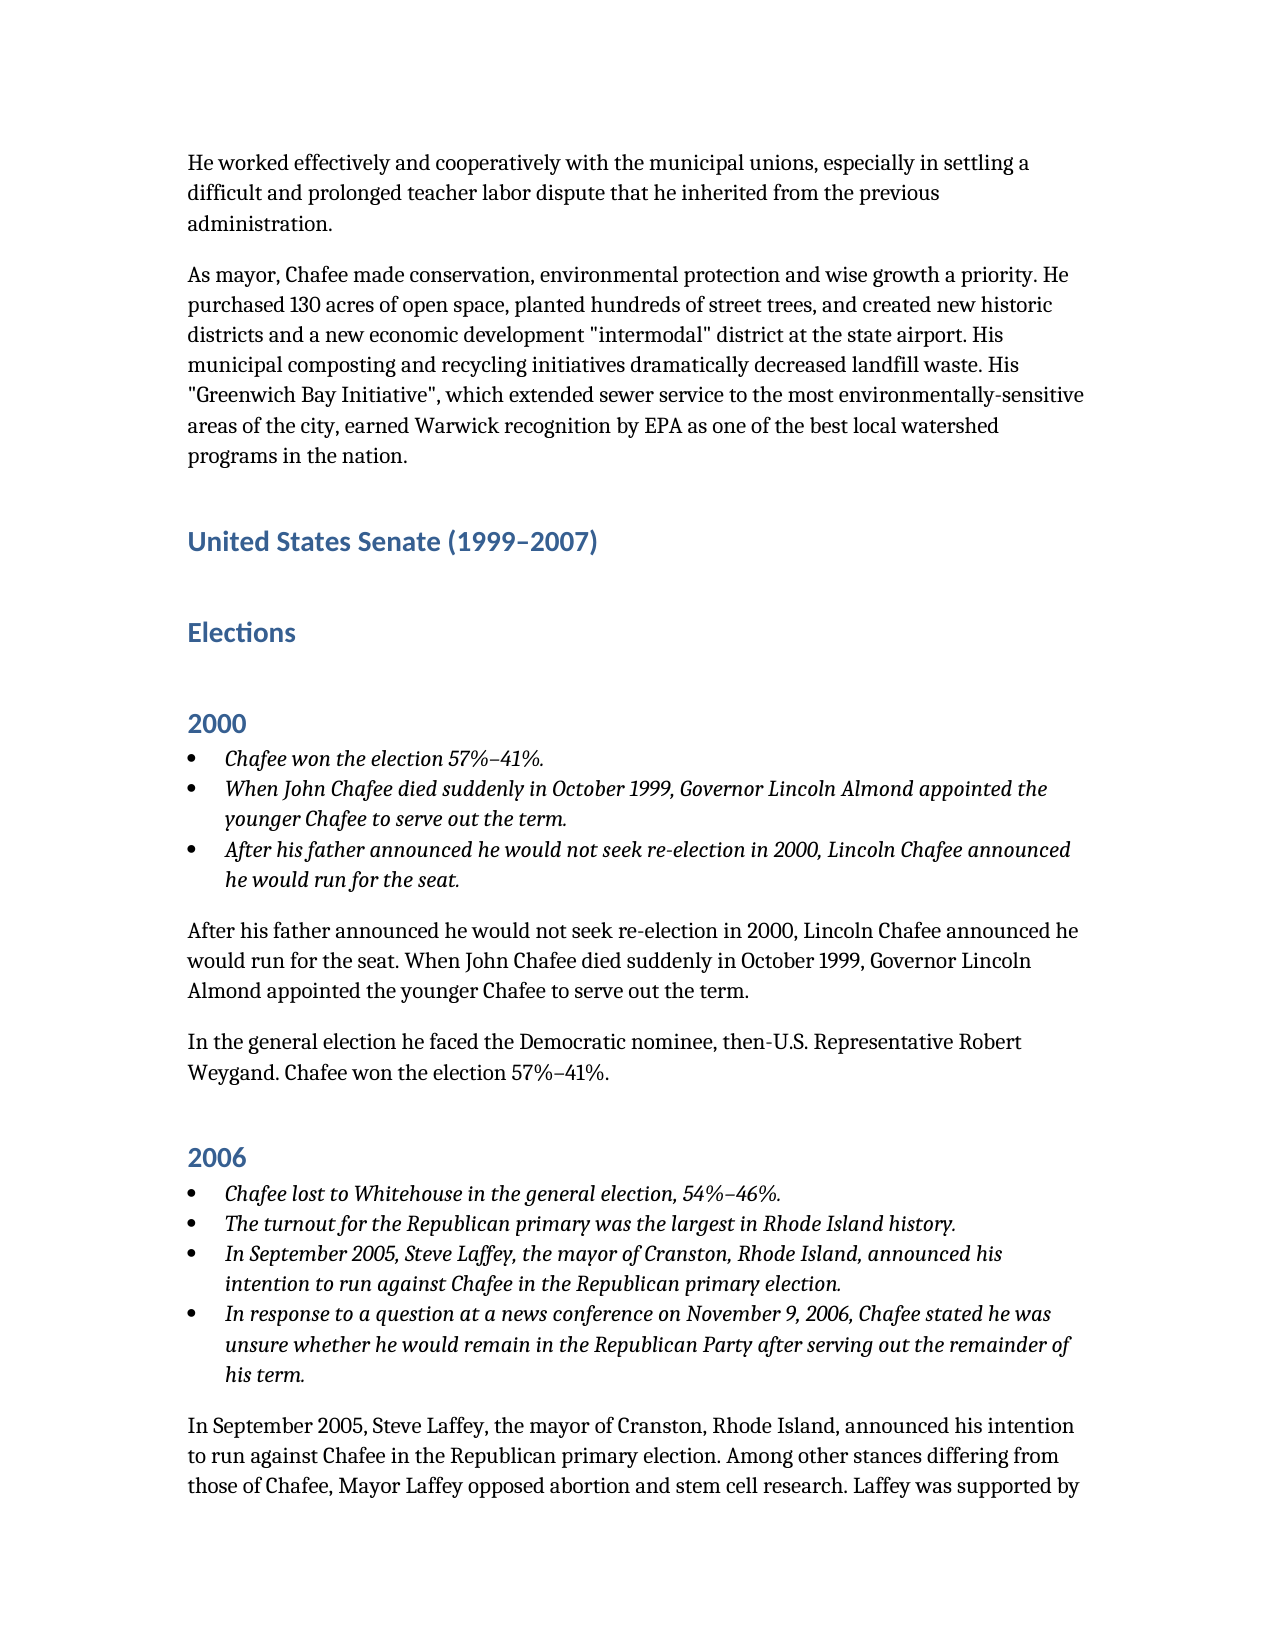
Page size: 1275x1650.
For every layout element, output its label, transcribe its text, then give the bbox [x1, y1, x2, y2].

subtitle Elections [187, 614, 1087, 649]
text In September 2005, Steve Laffey, the mayor of Cranston, Rhode Island, announced his intention to run against Chafee in the Republican primary election. Among other stances differing from those of Chafee, Mayor Laffey opposed abortion and stem cell research. Laffey was supported by [187, 1413, 1087, 1499]
list When John Chafee died suddenly in October 1999, Governor Lincoln Almond appointed the younger Chafee to serve out the term. [187, 776, 1087, 832]
text After his father announced he would not seek re-election in 2000, Lincoln Chafee announced he would run for the seat. When John Chafee died suddenly in October 1999, Governor Lincoln Almond appointed the younger Chafee to serve out the term. [187, 918, 1087, 1004]
list Chafee lost to Whitehouse in the general election, 54%–46%. [187, 1180, 1087, 1207]
text As mayor, Chafee made conservation, environmental protection and wise growth a priority. He purchased 130 acres of open space, planted hundreds of street trees, and created new historic districts and a new economic development "intermodal" district at the state airport. His municipal composting and recycling initiatives dramatically decreased landfill waste. His "Greenwich Bay Initiative", which extended sewer service to the most environmentally-sensitive areas of the city, earned Warwick recognition by EPA as one of the best local watershed programs in the nation. [187, 261, 1087, 469]
subtitle 2006 [187, 1139, 1087, 1175]
list In September 2005, Steve Laffey, the mayor of Cranston, Rhode Island, announced his intention to run against Chafee in the Republican primary election. [187, 1241, 1087, 1297]
list Chafee won the election 57%–41%. [187, 746, 1087, 772]
list In response to a question at a news conference on November 9, 2006, Chafee stated he was unsure whether he would remain in the Republican Party after serving out the remainder of his term. [187, 1301, 1087, 1388]
list After his father announced he would not seek re-election in 2000, Lincoln Chafee announced he would run for the seat. [187, 836, 1087, 893]
text He worked effectively and cooperatively with the municipal unions, especially in settling a difficult and prolonged teacher labor dispute that he inherited from the previous administration. [187, 150, 1087, 237]
text In the general election he faced the Democratic nominee, then-U.S. Representative Robert Weygand. Chafee won the election 57%–41%. [187, 1029, 1087, 1086]
subtitle 2000 [187, 705, 1087, 740]
list The turnout for the Republican primary was the largest in Rhode Island history. [187, 1211, 1087, 1237]
subtitle United States Senate (1999–2007) [187, 523, 1087, 558]
